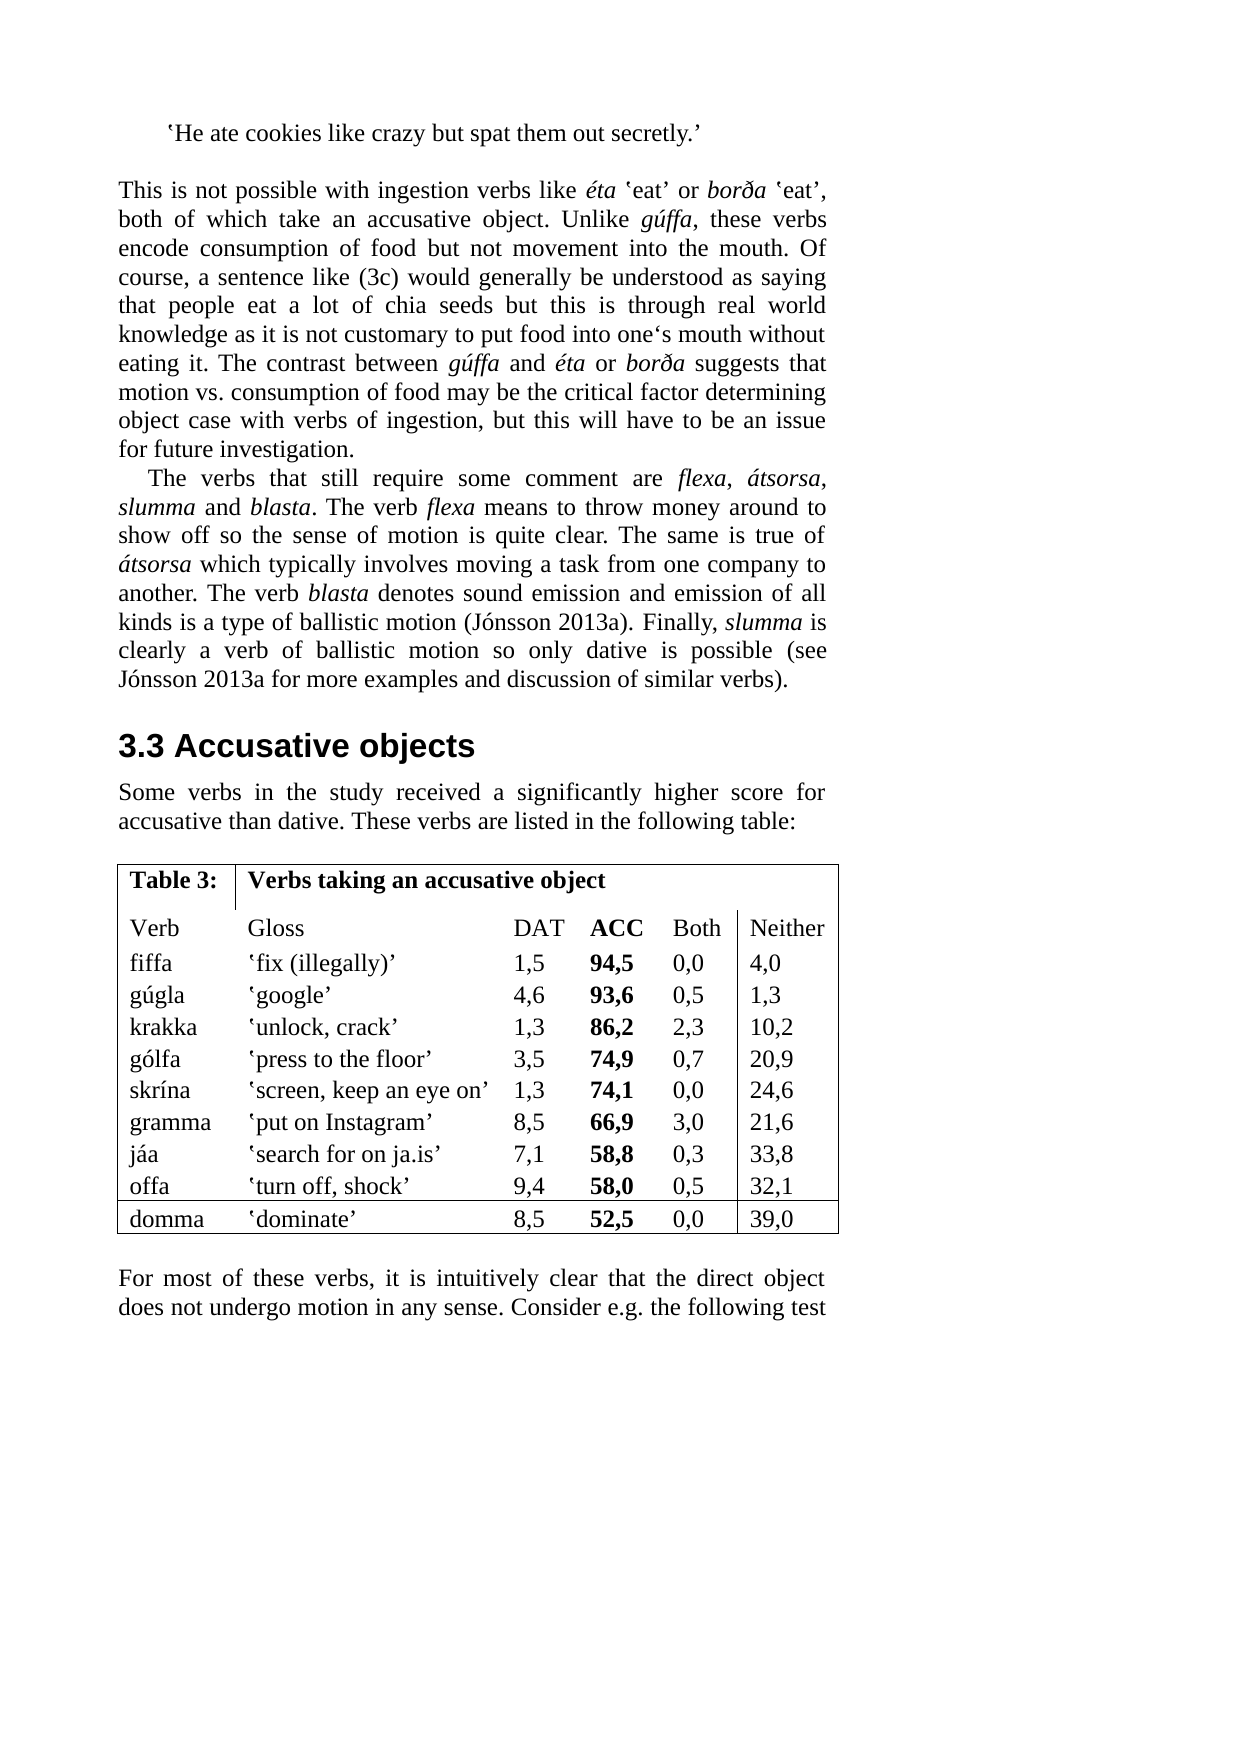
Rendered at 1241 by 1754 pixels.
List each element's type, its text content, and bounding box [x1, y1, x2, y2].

table_cell ʽHe ate cookies like crazy but spat them out secretly.ʼ [163, 118, 829, 147]
table_cell skrína [118, 1073, 236, 1104]
table_cell 4,0 [738, 946, 838, 977]
table_cell 0,7 [661, 1041, 737, 1073]
table_cell ʽscreen, keep an eye onʼ [236, 1073, 501, 1104]
table_cell 0,0 [661, 946, 737, 977]
table_cell 0,5 [661, 977, 737, 1009]
table_cell 52,5 [578, 1201, 661, 1233]
table_cell 32,1 [738, 1168, 838, 1200]
table_cell 94,5 [578, 946, 661, 977]
table_cell 2,3 [661, 1009, 737, 1041]
table_cell ʽfix (illegally)ʼ [236, 946, 501, 977]
table_cell 10,2 [738, 1009, 838, 1041]
table_cell Verb [118, 910, 236, 946]
table_cell 1,5 [501, 946, 578, 977]
table_cell ʽput on Instagramʼ [236, 1104, 501, 1136]
text The verbs that still require some comment are flexa, átsorsa, slumma and blasta. The verb flexa means to throw money around to show off so the sense of motion is quite clear. The same is true of átsorsa which typically involves moving a task from one company to another. The verb blasta denotes sound emission and emission of all kinds is a type of ballistic motion (Jónsson 2013a). Finally, slumma is clearly a verb of ballistic motion so only dative is possible (see Jónsson 2013a for more examples and discussion of similar verbs). [118, 463, 827, 693]
table_cell gólfa [118, 1041, 236, 1073]
table_cell DAT [501, 910, 578, 946]
table_cell 1,3 [501, 1073, 578, 1104]
table_cell ʽdominateʼ [236, 1201, 501, 1233]
table_cell 33,8 [738, 1136, 838, 1168]
table_cell offa [118, 1168, 236, 1200]
table_cell Neither [738, 910, 838, 946]
table_cell 0,0 [661, 1201, 737, 1233]
table_cell 8,5 [501, 1104, 578, 1136]
table_cell 0,5 [661, 1168, 737, 1200]
table_cell ʽgoogleʼ [236, 977, 501, 1009]
text Some verbs in the study received a significantly higher score for accusative than dative. These verbs are listed in the following table: [118, 777, 827, 835]
table_cell ʽunlock, crackʼ [236, 1009, 501, 1041]
table_cell ʽturn off, shockʼ [236, 1168, 501, 1200]
table_cell 1,3 [738, 977, 838, 1009]
table_cell ʽsearch for on ja.isʼ [236, 1136, 501, 1168]
table_cell 58,8 [578, 1136, 661, 1168]
table_cell gúgla [118, 977, 236, 1009]
table_cell 86,2 [578, 1009, 661, 1041]
table_cell Both [661, 910, 737, 946]
table_cell 74,1 [578, 1073, 661, 1104]
table_cell 4,6 [501, 977, 578, 1009]
table_cell 1,3 [501, 1009, 578, 1041]
table_cell 58,0 [578, 1168, 661, 1200]
table_cell 3,0 [661, 1104, 737, 1136]
table_cell gramma [118, 1104, 236, 1136]
table_cell ACC [578, 910, 661, 946]
table_cell fiffa [118, 946, 236, 977]
table_cell 24,6 [738, 1073, 838, 1104]
table_header Table 3: [118, 865, 235, 910]
table_header Verbs taking an accusative object [236, 865, 838, 910]
table_cell 21,6 [738, 1104, 838, 1136]
text This is not possible with ingestion verbs like éta ʽeatʼ or borða ʽeatʼ, both of which take an accusative object. Unlike gúffa, these verbs encode consumption of food but not movement into the mouth. Of course, a sentence like (3c) would generally be understood as saying that people eat a lot of chia seeds but this is through real world knowledge as it is not customary to put food into one‘s mouth without eating it. The contrast between gúffa and éta or borða suggests that motion vs. consumption of food may be the critical factor determining object case with verbs of ingestion, but this will have to be an issue for future investigation. [118, 176, 827, 463]
text 3.3 Accusative objects [118, 726, 827, 765]
table_cell jáa [118, 1136, 236, 1168]
table_cell 66,9 [578, 1104, 661, 1136]
table_cell Gloss [236, 910, 501, 946]
table_cell 8,5 [501, 1201, 578, 1233]
table_cell 93,6 [578, 977, 661, 1009]
table_cell 7,1 [501, 1136, 578, 1168]
table_cell domma [118, 1201, 236, 1233]
text For most of these verbs, it is intuitively clear that the direct object does not undergo motion in any sense. Consider e.g. the following test [118, 1263, 827, 1320]
table_cell 20,9 [738, 1041, 838, 1073]
table_cell 0,3 [661, 1136, 737, 1168]
table_cell 39,0 [738, 1201, 838, 1233]
table_cell 3,5 [501, 1041, 578, 1073]
table_cell ʽpress to the floorʼ [236, 1041, 501, 1073]
table_cell 9,4 [501, 1168, 578, 1200]
table_cell 74,9 [578, 1041, 661, 1073]
table_cell 0,0 [661, 1073, 737, 1104]
table_cell krakka [118, 1009, 236, 1041]
table_cell [115, 118, 163, 147]
